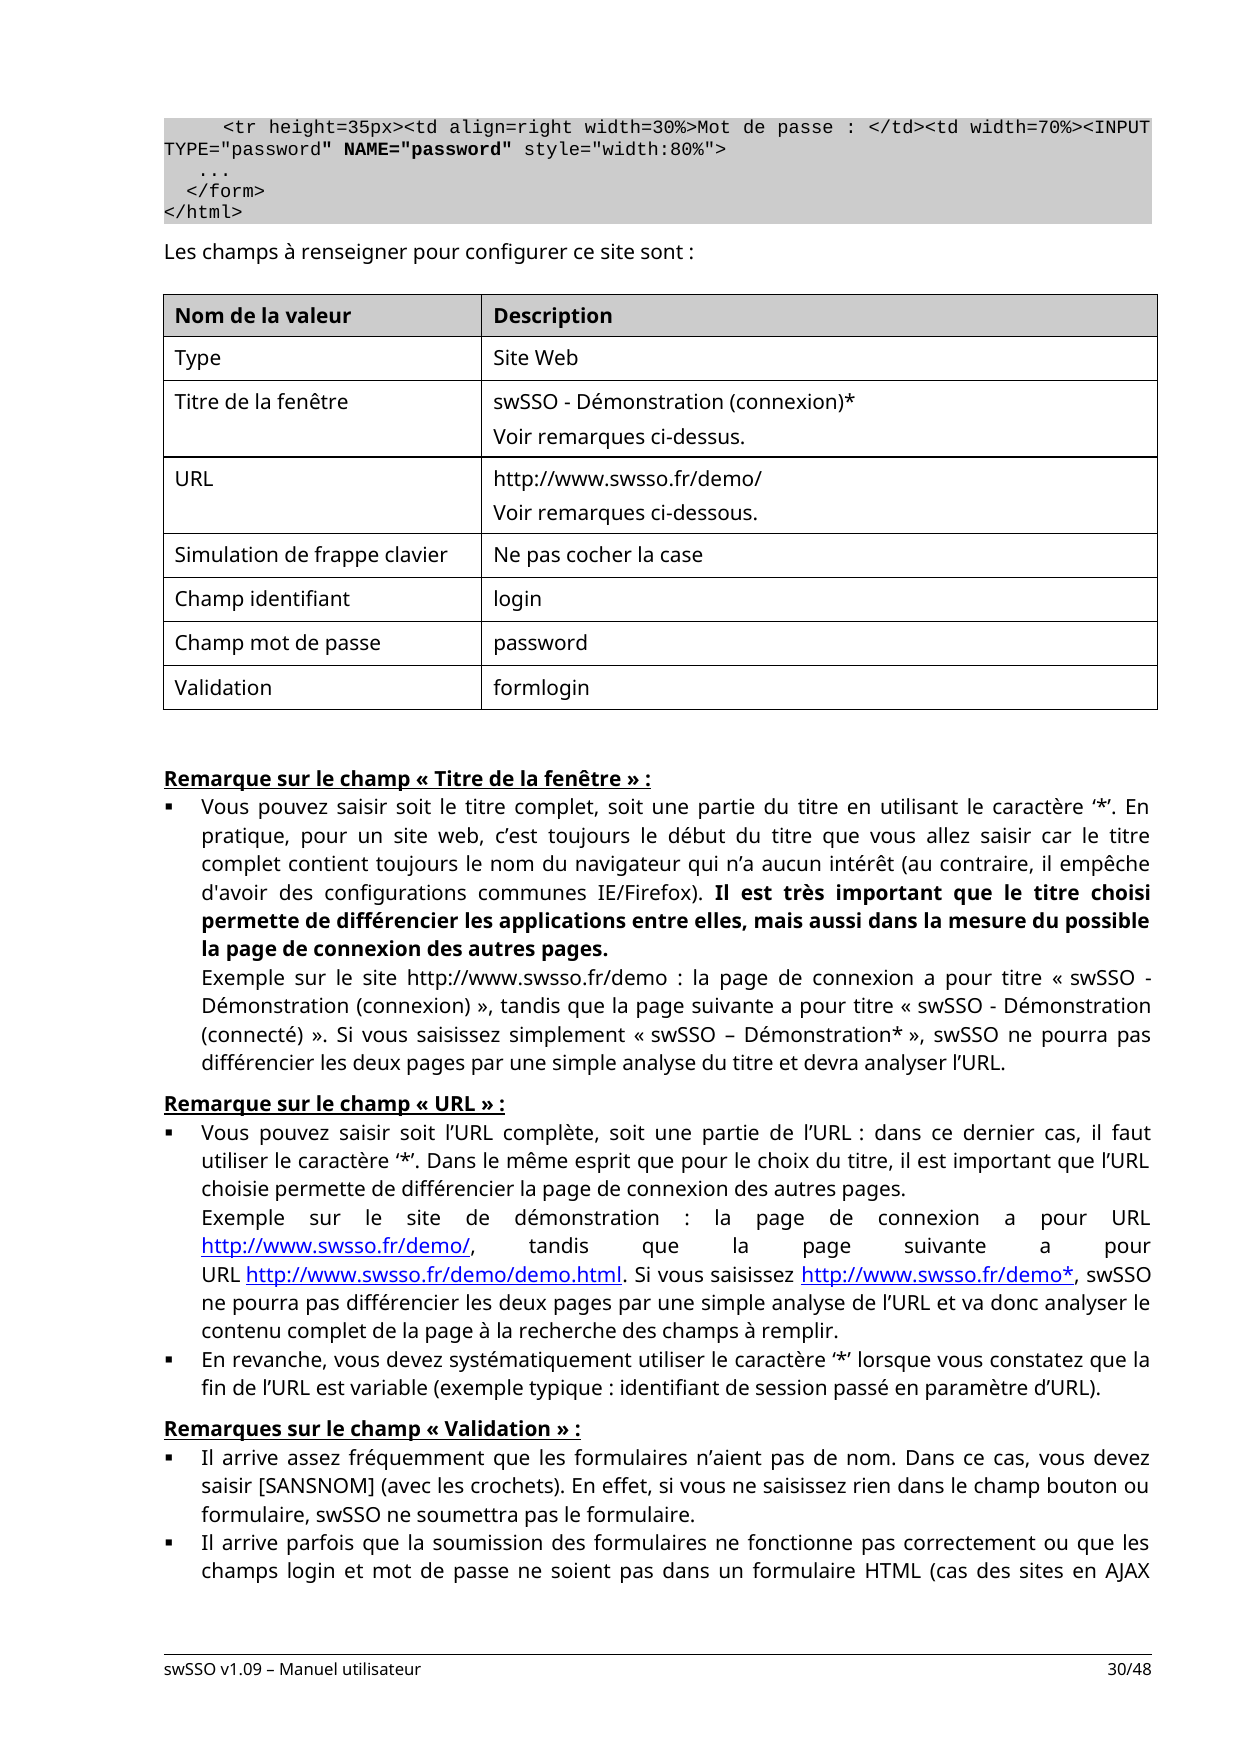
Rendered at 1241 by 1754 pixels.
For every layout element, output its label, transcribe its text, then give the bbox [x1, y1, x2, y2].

table_cell http://www.swsso.fr/demo/ Voir remarques ci-dessous. [482, 458, 1157, 533]
table_cell Site Web [482, 337, 1157, 380]
table_cell Champ mot de passe [164, 622, 481, 665]
text Exemple sur le site http://www.swsso.fr/demo : la page de connexion a pour titre « swSSO - Démonstration (connexion) », tandis que la page suivante a pour titre « swSSO - Démonstration (connecté) ». Si vous saisissez simplement « swSSO – Démonstration* », swSSO ne pourra pas différencier les deux pages par une simple analyse du titre et devra analyser l’URL. [201, 963, 1152, 1077]
table_cell Titre de la fenêtre [164, 381, 481, 456]
text Remarque sur le champ « Titre de la fenêtre » : [164, 764, 1152, 792]
text Remarque sur le champ « URL » : [164, 1089, 1152, 1118]
table_cell Simulation de frappe clavier [164, 534, 481, 577]
text <tr height=35px><td align=right width=30%>Mot de passe : </td><td width=70%><INPUT TYPE="password" NAME="password" style="width:80%"> [164, 118, 1152, 161]
table_cell Champ identifiant [164, 578, 481, 621]
table_header Nom de la valeur [164, 295, 481, 336]
list En revanche, vous devez systématiquement utiliser le caractère ‘*’ lorsque vous constatez que la fin de l’URL est variable (exemple typique : identifiant de session passé en paramètre d’URL). [164, 1345, 1152, 1402]
list Il arrive parfois que la soumission des formulaires ne fonctionne pas correctement ou que les champs login et mot de passe ne soient pas dans un formulaire HTML (cas des sites en AJAX [164, 1528, 1152, 1585]
text </form> [164, 182, 1152, 203]
table_cell swSSO - Démonstration (connexion)* Voir remarques ci-dessus. [482, 381, 1157, 456]
text Exemple sur le site de démonstration : la page de connexion a pour URL http://www.swsso.fr/demo/, tandis que la page suivante a pour URL http://www.swsso.fr/demo/demo.html. Si vous saisissez http://www.swsso.fr/demo*, swSSO ne pourra pas différencier les deux pages par une simple analyse de l’URL et va donc analyser le contenu complet de la page à la recherche des champs à remplir. [201, 1203, 1152, 1345]
table_cell Ne pas cocher la case [482, 534, 1157, 577]
list Il arrive assez fréquemment que les formulaires n’aient pas de nom. Dans ce cas, vous devez saisir [SANSNOM] (avec les crochets). En effet, si vous ne saisissez rien dans le champ bouton ou formulaire, swSSO ne soumettra pas le formulaire. [164, 1443, 1152, 1528]
table_cell URL [164, 458, 481, 533]
list Vous pouvez saisir soit le titre complet, soit une partie du titre en utilisant le caractère ‘*’. En pratique, pour un site web, c’est toujours le début du titre que vous allez saisir car le titre complet contient toujours le nom du navigateur qui n’a aucun intérêt (au contraire, il empêche d'avoir des configurations communes IE/Firefox). Il est très important que le titre choisi permette de différencier les applications entre elles, mais aussi dans la mesure du possible la page de connexion des autres pages. [164, 792, 1152, 963]
list Vous pouvez saisir soit l’URL complète, soit une partie de l’URL : dans ce dernier cas, il faut utiliser le caractère ‘*’. Dans le même esprit que pour le choix du titre, il est important que l’URL choisie permette de différencier la page de connexion des autres pages. [164, 1118, 1152, 1203]
table_cell Type [164, 337, 481, 380]
table_cell Validation [164, 666, 481, 709]
text </html> [164, 203, 1152, 224]
table_cell password [482, 622, 1157, 665]
table_header Description [482, 295, 1157, 336]
text Remarques sur le champ « Validation » : [164, 1414, 1152, 1443]
table_cell login [482, 578, 1157, 621]
text Les champs à renseigner pour configurer ce site sont : [164, 237, 1152, 265]
text ... [164, 161, 1152, 182]
table_cell formlogin [482, 666, 1157, 709]
